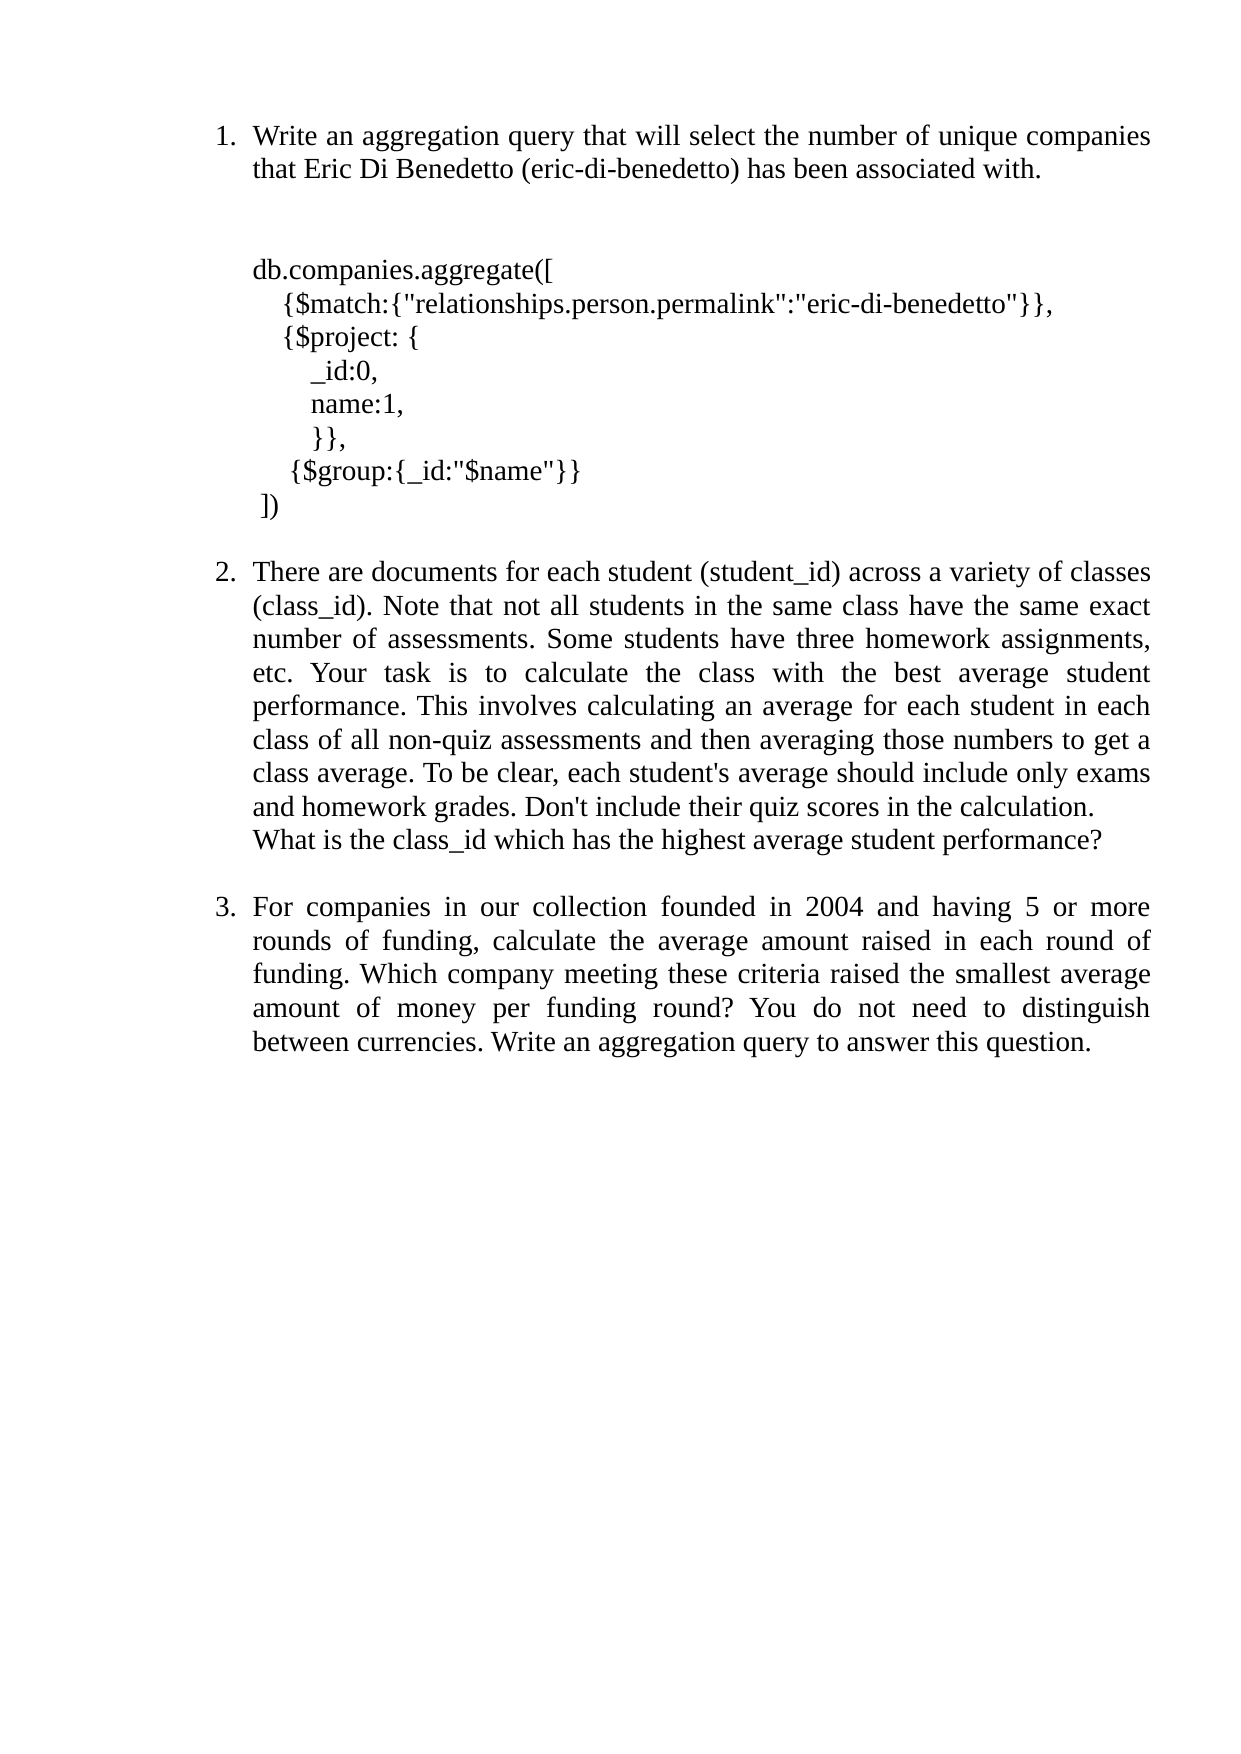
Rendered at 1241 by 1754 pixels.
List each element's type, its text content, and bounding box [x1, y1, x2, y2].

list _id:0, [252, 353, 1152, 386]
list db.companies.aggregate([ [252, 252, 1152, 286]
list For companies in our collection founded in 2004 and having 5 or more rounds of funding, calculate the average amount raised in each round of funding. Which company meeting these criteria raised the smallest average amount of money per funding round? You do not need to distinguish between currencies. Write an aggregation query to answer this question. [215, 889, 1152, 1057]
list {$group:{_id:"$name"}} [252, 453, 1152, 487]
list {$match:{"relationships.person.permalink":"eric-di-benedetto"}}, [252, 286, 1152, 319]
list What is the class_id which has the highest average student performance? [252, 822, 1152, 856]
list name:1, [252, 386, 1152, 420]
list }}, [252, 420, 1152, 453]
list {$project: { [252, 319, 1152, 353]
list Write an aggregation query that will select the number of unique companies that Eric Di Benedetto (eric-di-benedetto) has been associated with. [215, 118, 1152, 185]
list There are documents for each student (student_id) across a variety of classes (class_id). Note that not all students in the same class have the same exact number of assessments. Some students have three homework assignments, etc. Your task is to calculate the class with the best average student performance. This involves calculating an average for each student in each class of all non-quiz assessments and then averaging those numbers to get a class average. To be clear, each student's average should include only exams and homework grades. Don't include their quiz scores in the calculation. [215, 554, 1152, 822]
list ]) [252, 487, 1152, 521]
